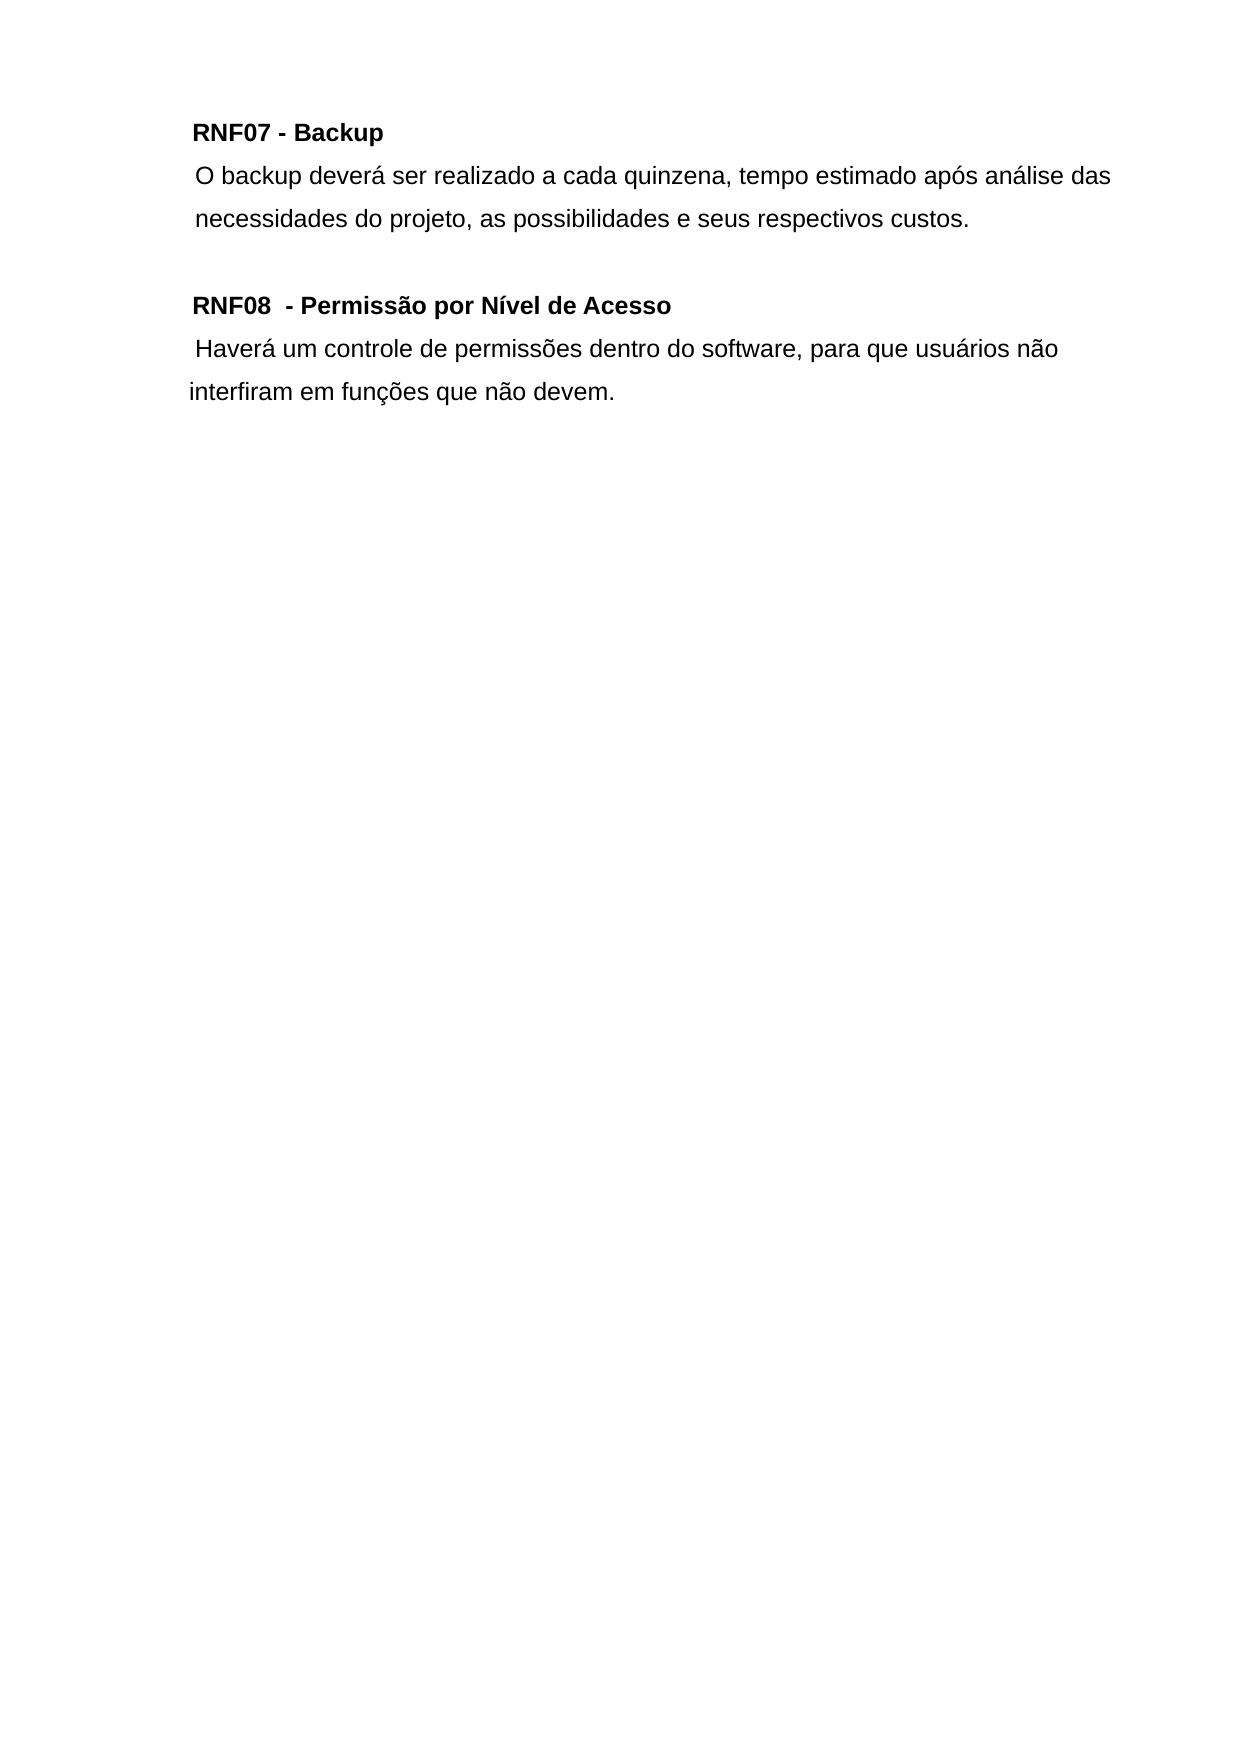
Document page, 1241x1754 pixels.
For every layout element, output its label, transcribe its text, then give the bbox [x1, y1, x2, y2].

text RNF07 - Backup [118, 118, 1123, 147]
text Haverá um controle de permissões dentro do software, para que usuários não interfiram em funções que não devem. [189, 334, 1123, 406]
text RNF08 - Permissão por Nível de Acesso [118, 291, 1123, 319]
text O backup deverá ser realizado a cada quinzena, tempo estimado após análise das necessidades do projeto, as possibilidades e seus respectivos custos. [195, 161, 1123, 233]
